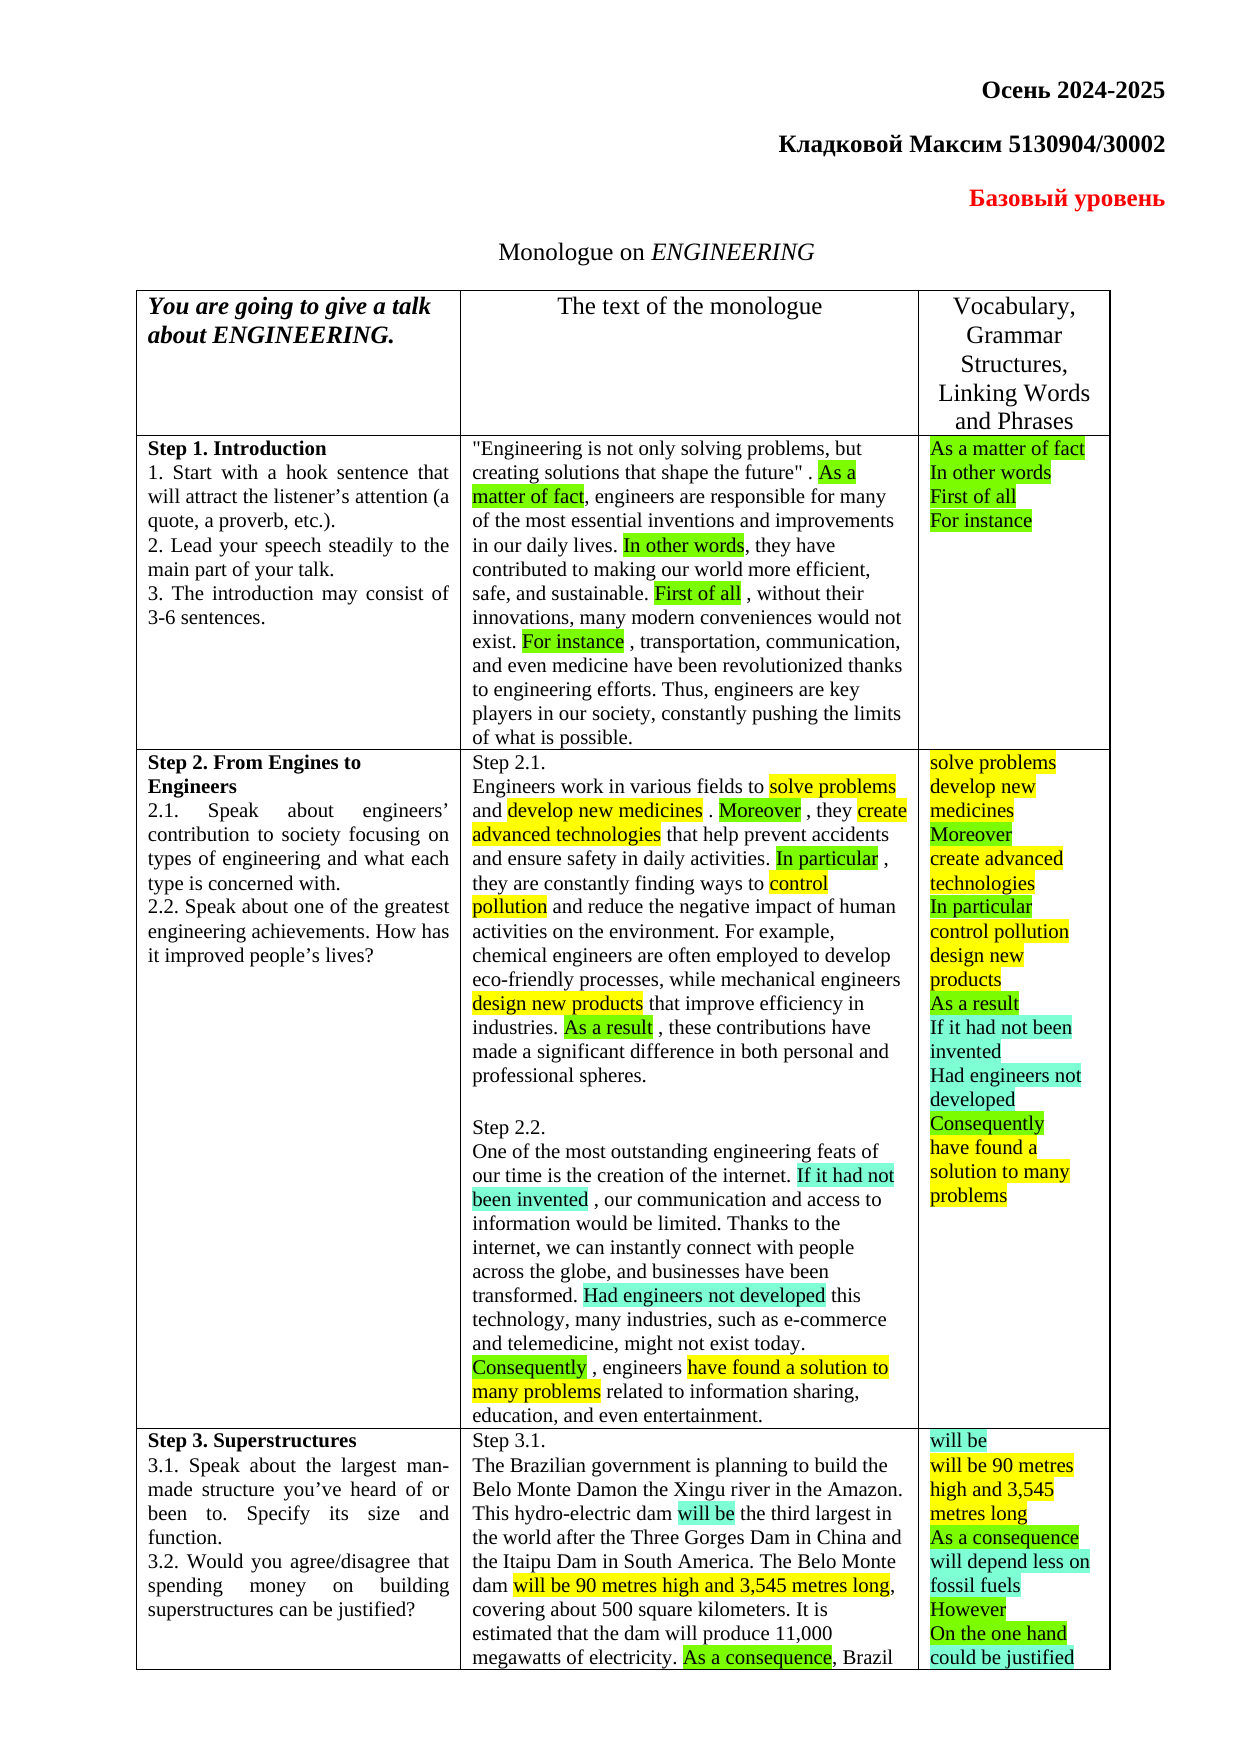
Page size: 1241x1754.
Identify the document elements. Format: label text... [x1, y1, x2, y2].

table_cell Step 1. Introduction 1. Start with a hook sentence that will attract the listener’s attention (a quote, a proverb, etc.). 2. Lead your speech steadily to the main part of your talk. 3. The introduction may consist of 3-6 sentences. [137, 436, 460, 749]
table_cell Step 2. From Engines to Engineers 2.1. Speak about engineers’ contribution to society focusing on types of engineering and what each type is concerned with. 2.2. Speak about one of the greatest engineering achievements. How has it improved people’s lives? [137, 750, 460, 1427]
table_header The text of the monologue [461, 291, 918, 435]
table_cell Step 3. Superstructures 3.1. Speak about the largest man-made structure you’ve heard of or been to. Specify its size and function. 3.2. Would you agree/disagree that spending money on building superstructures can be justified? [137, 1429, 460, 1669]
text Monologue on ENGINEERING [148, 237, 1165, 265]
table_cell As a matter of fact In other words First of all For instance [919, 436, 1109, 749]
table_cell "Engineering is not only solving problems, but creating solutions that shape the future" . As a matter of fact, engineers are responsible for many of the most essential inventions and improvements in our daily lives. In other words, they have contributed to making our world more efficient, safe, and sustainable. First of all , without their innovations, many modern conveniences would not exist. For instance , transportation, communication, and even medicine have been revolutionized thanks to engineering efforts. Thus, engineers are key players in our society, constantly pushing the limits of what is possible. [461, 436, 918, 749]
table_header You are going to give a talk about ENGINEERING. [137, 291, 460, 435]
text Кладковой Максим 5130904/30002 [148, 129, 1165, 158]
table_cell Step 2.1. Engineers work in various fields to solve problems and develop new medicines . Moreover , they create advanced technologies that help prevent accidents and ensure safety in daily activities. In particular , they are constantly finding ways to control pollution and reduce the negative impact of human activities on the environment. For example, chemical engineers are often employed to develop eco-friendly processes, while mechanical engineers design new products that improve efficiency in industries. As a result , these contributions have made a significant difference in both personal and professional spheres. Step 2.2. One of the most outstanding engineering feats of our time is the creation of the internet. If it had not been invented , our communication and access to information would be limited. Thanks to the internet, we can instantly connect with people across the globe, and businesses have been transformed. Had engineers not developed this technology, many industries, such as e-commerce and telemedicine, might not exist today. Consequently , engineers have found a solution to many problems related to information sharing, education, and even entertainment. [461, 750, 918, 1427]
text Осень 2024-2025 [148, 75, 1165, 104]
table_header Vocabulary, Grammar Structures, Linking Words and Phrases [919, 291, 1109, 435]
table_cell solve problems develop new medicines Moreover create advanced technologies In particular control pollution design new products As a result If it had not been invented Had engineers not developed Consequently have found a solution to many problems [919, 750, 1109, 1427]
text Базовый уровень [148, 183, 1165, 211]
table_cell will be will be 90 metres high and 3,545 metres long As a consequence will depend less on fossil fuels However On the one hand could be justified [919, 1429, 1109, 1669]
table_cell Step 3.1. The Brazilian government is planning to build the Belo Monte Damon the Xingu river in the Amazon. This hydro-electric dam will be the third largest in the world after the Three Gorges Dam in China and the Itaipu Dam in South America. The Belo Monte dam will be 90 metres high and 3,545 metres long, covering about 500 square kilometers. It is estimated that the dam will produce 11,000 megawatts of electricity. As a consequence, Brazil [461, 1429, 918, 1669]
